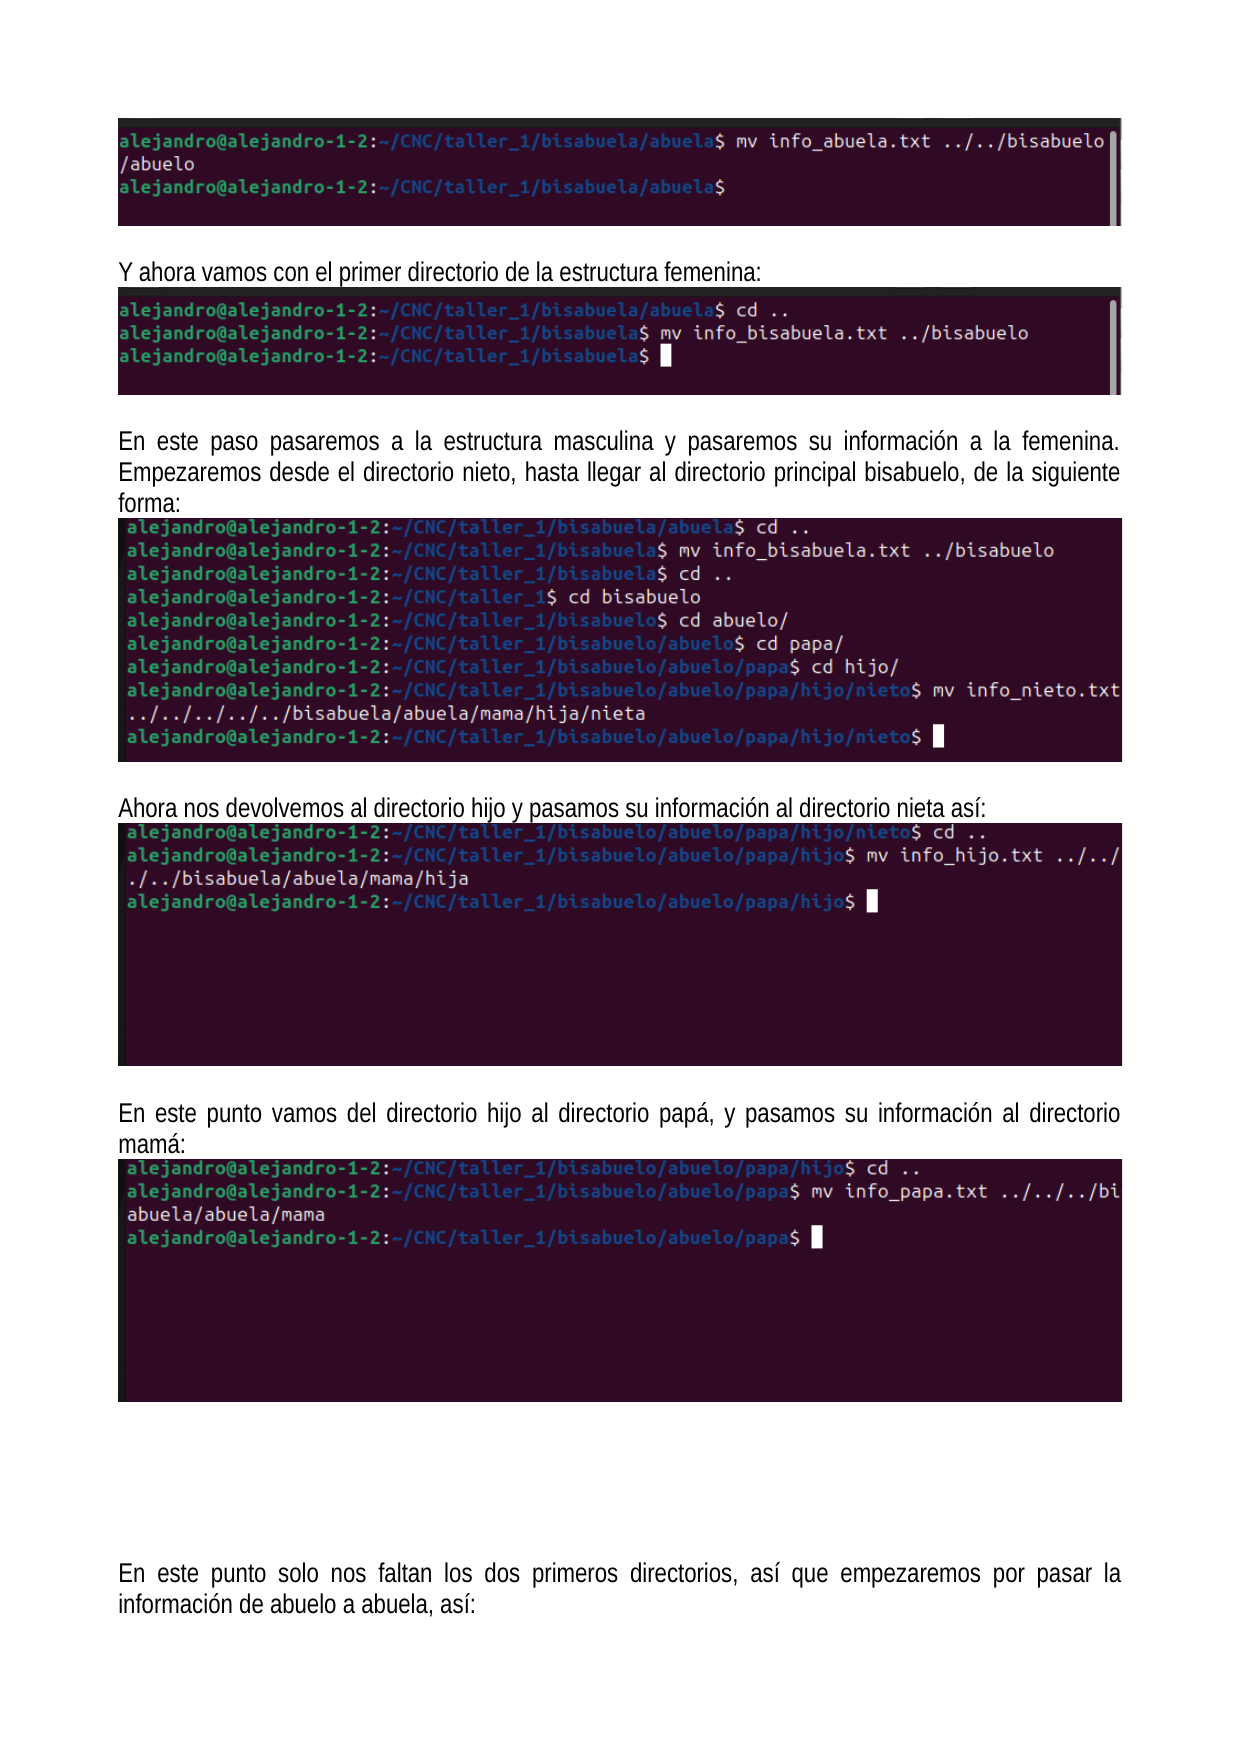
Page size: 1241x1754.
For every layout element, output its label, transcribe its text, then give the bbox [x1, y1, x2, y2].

text En este punto vamos del directorio hijo al directorio papá, y pasamos su información al directorio mamá: [118, 1097, 1122, 1159]
picture [118, 518, 1123, 762]
text En este paso pasaremos a la estructura masculina y pasaremos su información a la femenina. Empezaremos desde el directorio nieto, hasta llegar al directorio principal bisabuelo, de la siguiente forma: [118, 425, 1122, 518]
picture [118, 287, 1123, 395]
picture [118, 118, 1123, 226]
picture [118, 1159, 1123, 1402]
text Y ahora vamos con el primer directorio de la estructura femenina: [118, 256, 1122, 287]
text En este punto solo nos faltan los dos primeros directorios, así que empezaremos por pasar la información de abuelo a abuela, así: [118, 1557, 1122, 1619]
text Ahora nos devolvemos al directorio hijo y pasamos su información al directorio nieta así: [118, 792, 1122, 823]
picture [118, 823, 1123, 1066]
